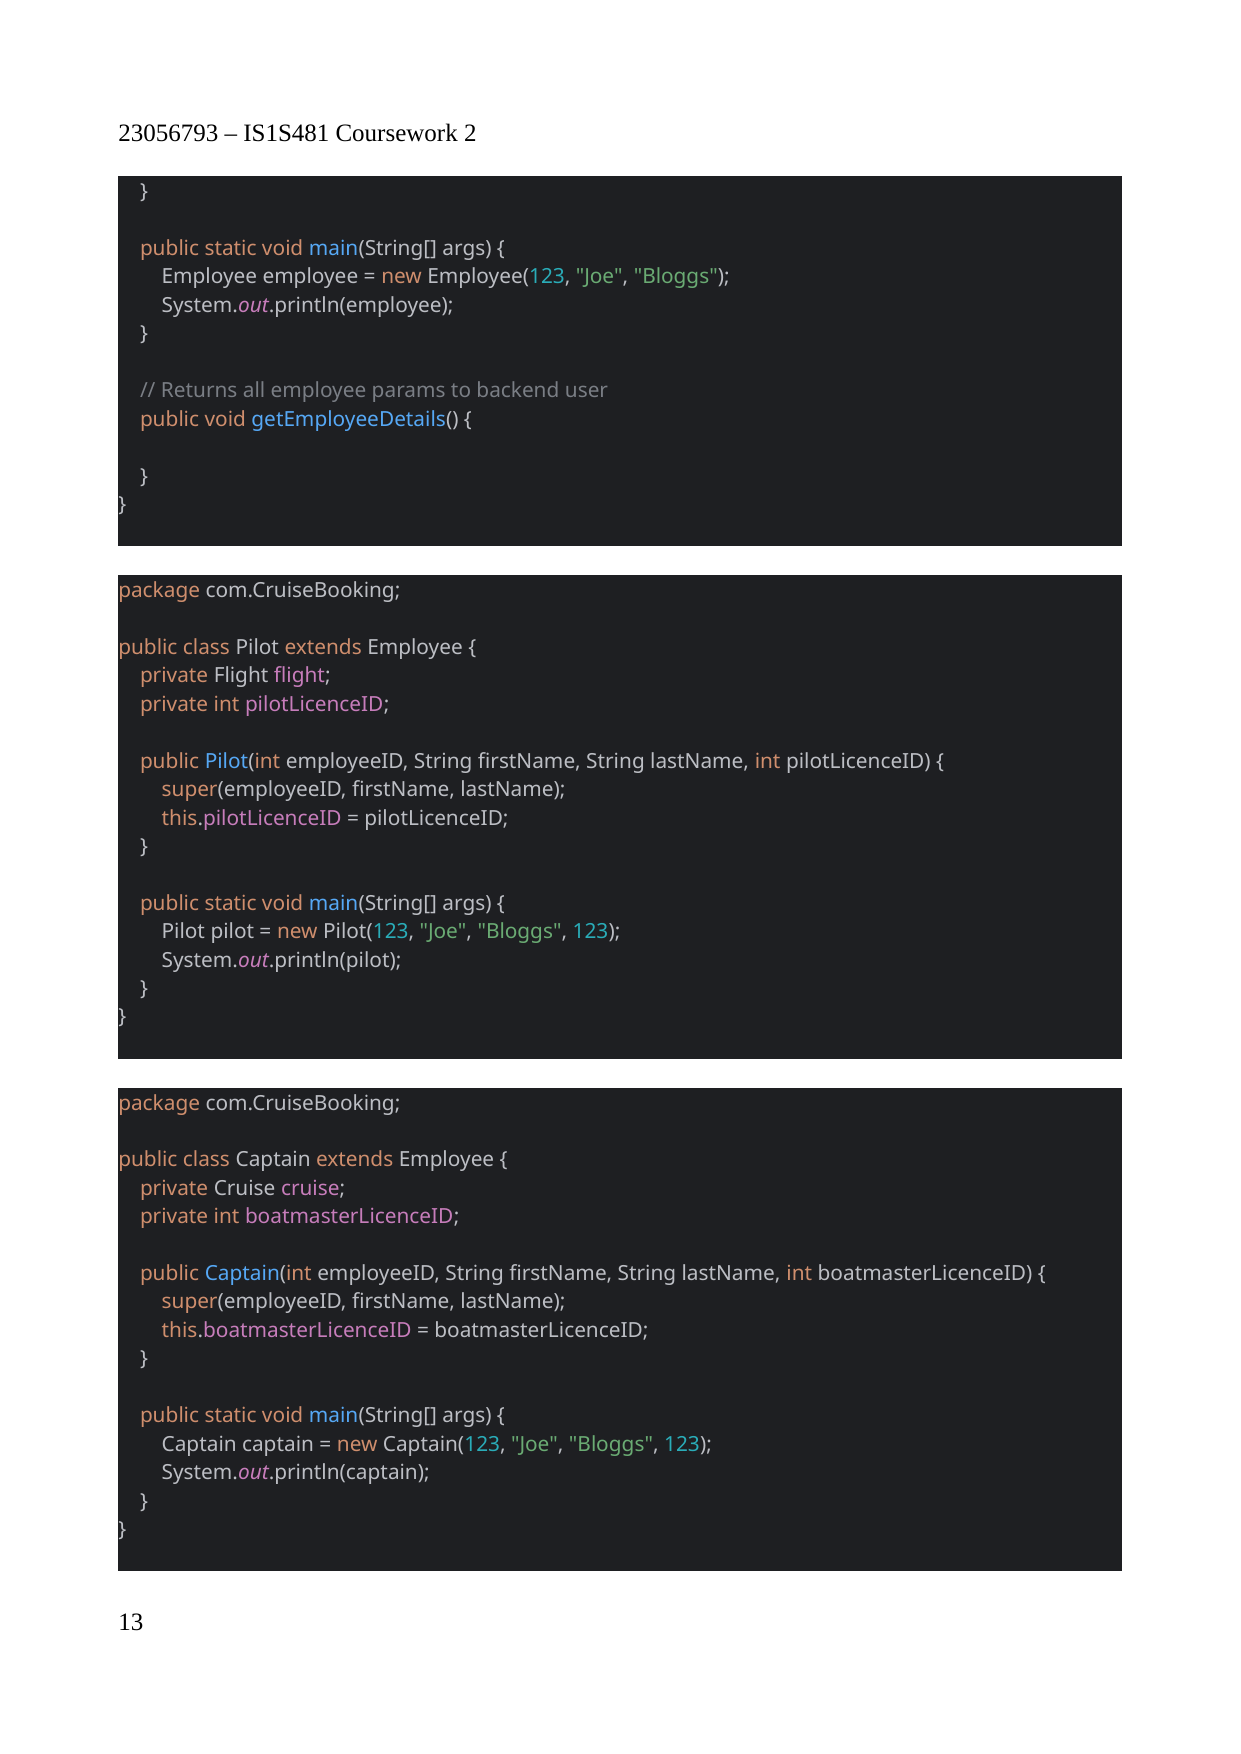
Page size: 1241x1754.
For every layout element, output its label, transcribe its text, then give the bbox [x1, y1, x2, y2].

text } public static void main(String[] args) { Employee employee = new Employee(123, "Joe", "Bloggs"); System.out.println(employee); } // Returns all employee params to backend user public void getEmployeeDetails() { } } [118, 176, 1122, 546]
text package com.CruiseBooking; public class Captain extends Employee { private Cruise cruise; private int boatmasterLicenceID; public Captain(int employeeID, String firstName, String lastName, int boatmasterLicenceID) { super(employeeID, firstName, lastName); this.boatmasterLicenceID = boatmasterLicenceID; } public static void main(String[] args) { Captain captain = new Captain(123, "Joe", "Bloggs", 123); System.out.println(captain); } } [118, 1088, 1122, 1571]
text package com.CruiseBooking; public class Pilot extends Employee { private Flight flight; private int pilotLicenceID; public Pilot(int employeeID, String firstName, String lastName, int pilotLicenceID) { super(employeeID, firstName, lastName); this.pilotLicenceID = pilotLicenceID; } public static void main(String[] args) { Pilot pilot = new Pilot(123, "Joe", "Bloggs", 123); System.out.println(pilot); } } [118, 575, 1122, 1059]
